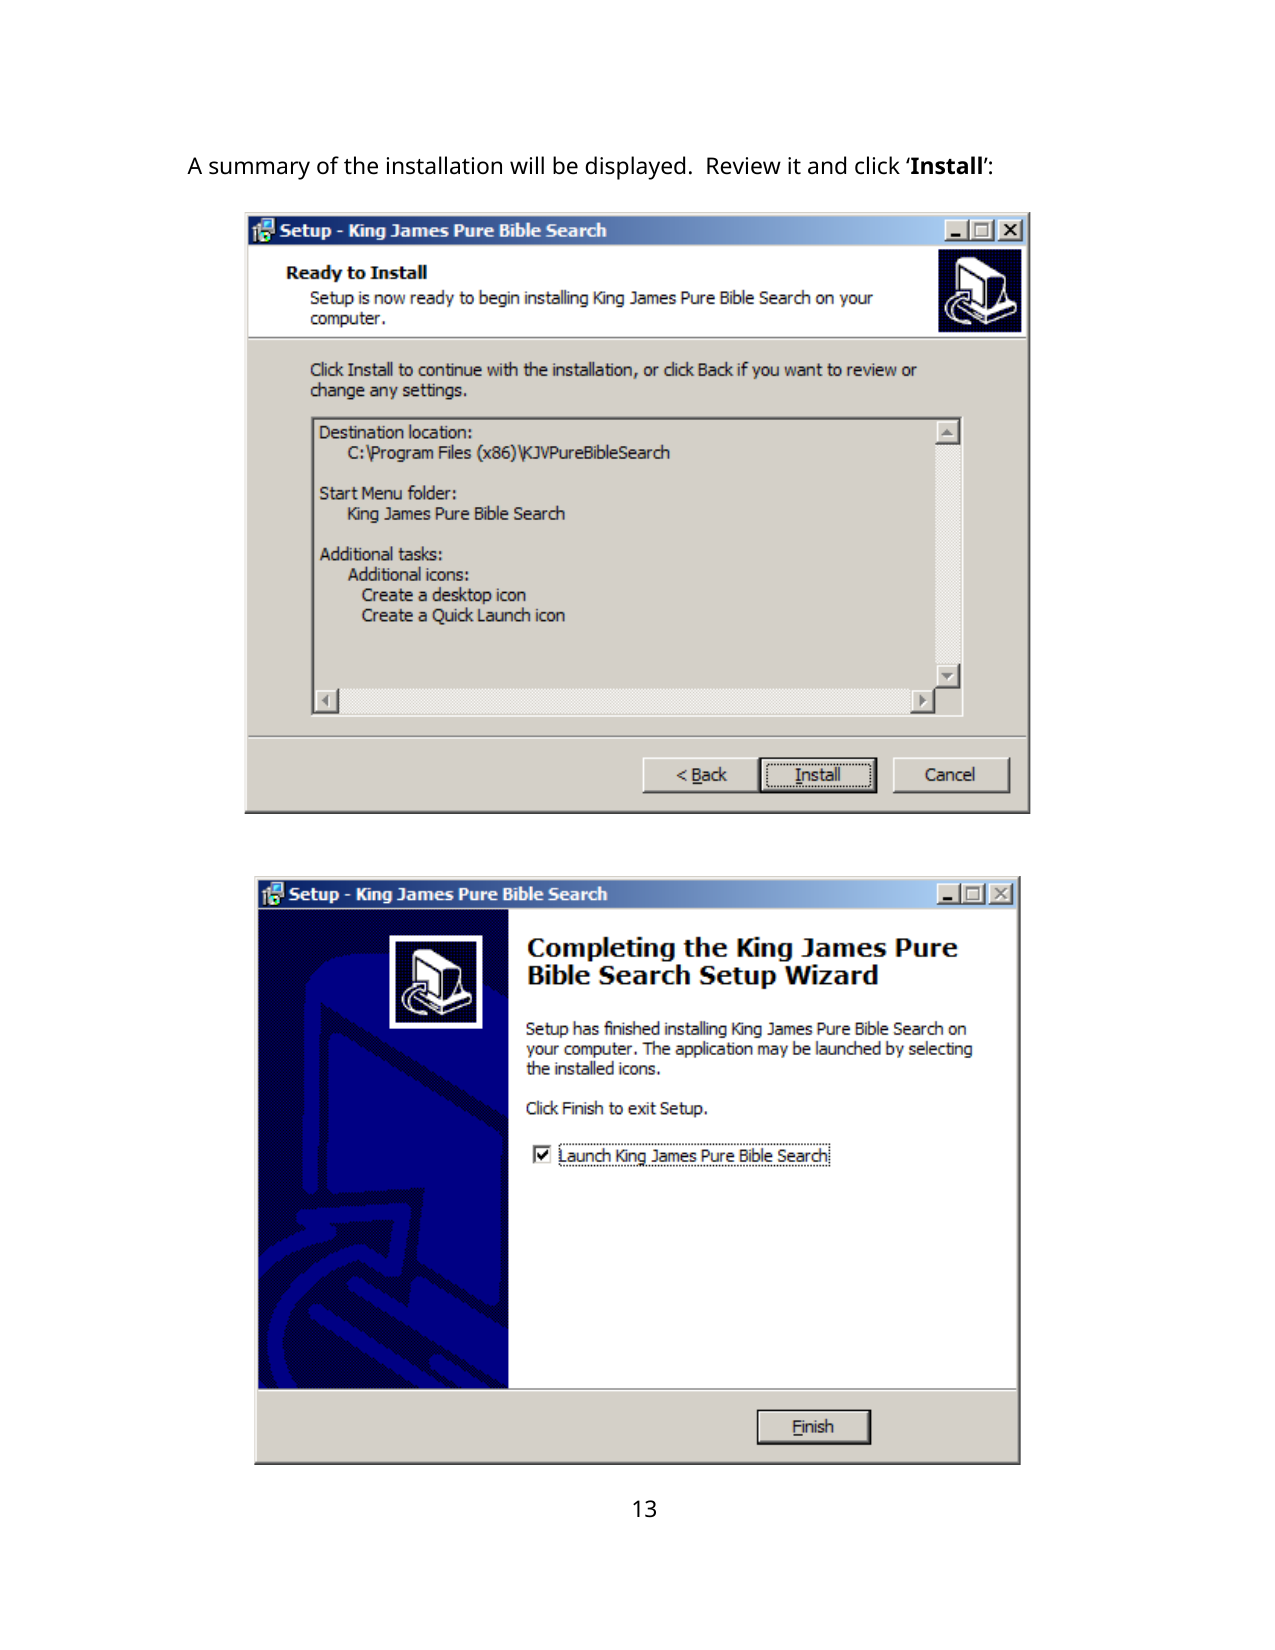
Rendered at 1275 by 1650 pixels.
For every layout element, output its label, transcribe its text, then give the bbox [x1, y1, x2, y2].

text A summary of the installation will be displayed. Review it and click ‘Install’: [187, 150, 1087, 181]
picture [254, 876, 1021, 1465]
picture [244, 212, 1031, 814]
